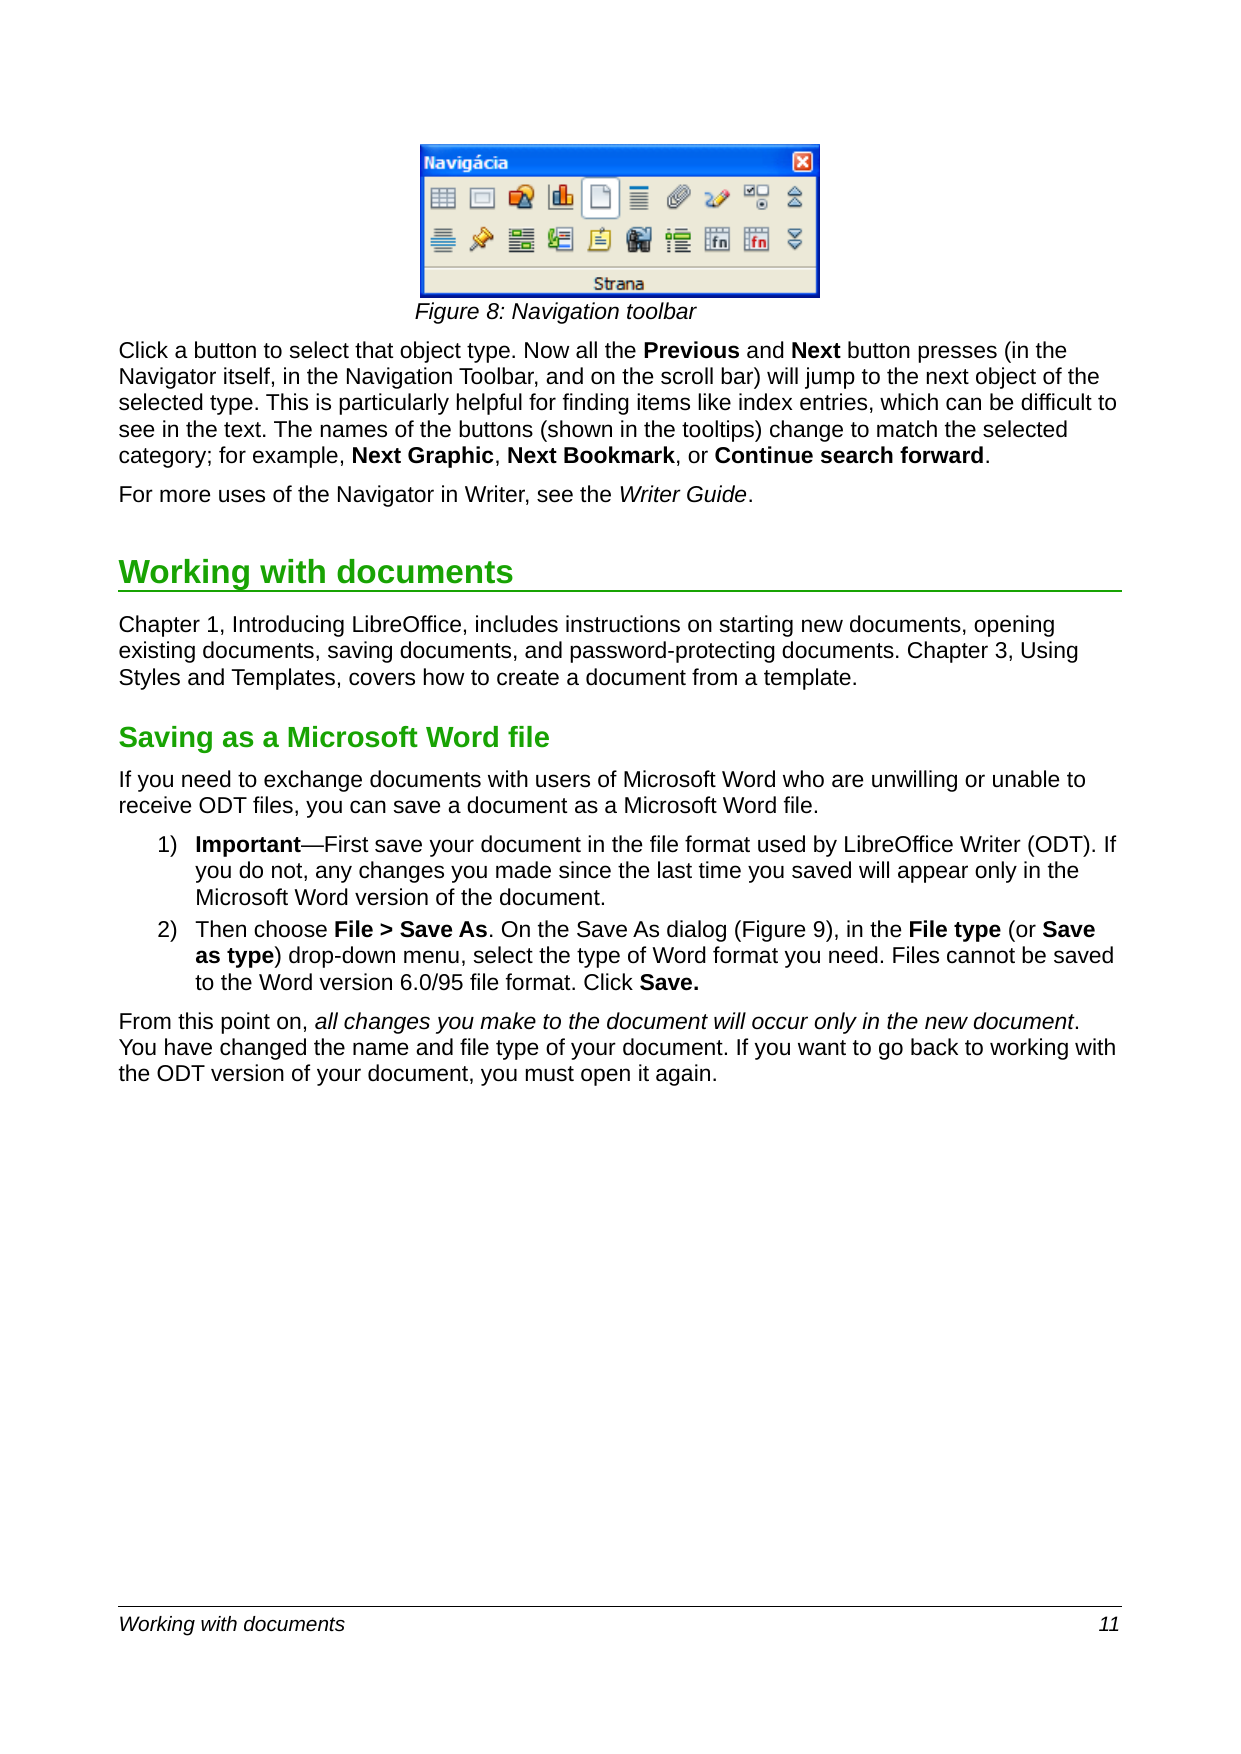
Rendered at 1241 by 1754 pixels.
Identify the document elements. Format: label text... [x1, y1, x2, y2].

text Figure 8: Navigation toolbar [414, 151, 826, 324]
picture [420, 144, 820, 298]
subtitle Working with documents [118, 552, 1122, 590]
list Then choose File > Save As. On the Save As dialog (Figure 9), in the File type (or Save as type) drop-down menu, select the type of Word format you need. Files cannot be saved to the Word version 6.0/95 file format. Click Save. [177, 916, 1122, 995]
text Click a button to select that object type. Now all the Previous and Next button presses (in the Navigator itself, in the Navigation Toolbar, and on the scroll bar) will jump to the next object of the selected type. This is particularly helpful for finding items like index entries, which can be difficult to see in the text. The names of the buttons (shown in the tooltips) change to match the selected category; for example, Next Graphic, Next Bookmark, or Continue search forward. [118, 337, 1122, 468]
list Important—First save your document in the file format used by LibreOffice Writer (ODT). If you do not, any changes you made since the last time you saved will appear only in the Microsoft Word version of the document. [177, 831, 1122, 910]
subtitle Saving as a Microsoft Word file [118, 719, 1122, 753]
text From this point on, all changes you make to the document will occur only in the new document. You have changed the name and file type of your document. If you want to go back to working with the ODT version of your document, you must open it again. [118, 1008, 1122, 1087]
text For more uses of the Navigator in Writer, see the Writer Guide. [118, 481, 1122, 507]
text If you need to exchange documents with users of Microsoft Word who are unwilling or unable to receive ODT files, you can save a document as a Microsoft Word file. [118, 766, 1122, 818]
list Chapter 1, Introducing LibreOffice, includes instructions on starting new documents, opening existing documents, saving documents, and password-protecting documents. Chapter 3, Using Styles and Templates, covers how to create a document from a template. [118, 611, 1122, 690]
